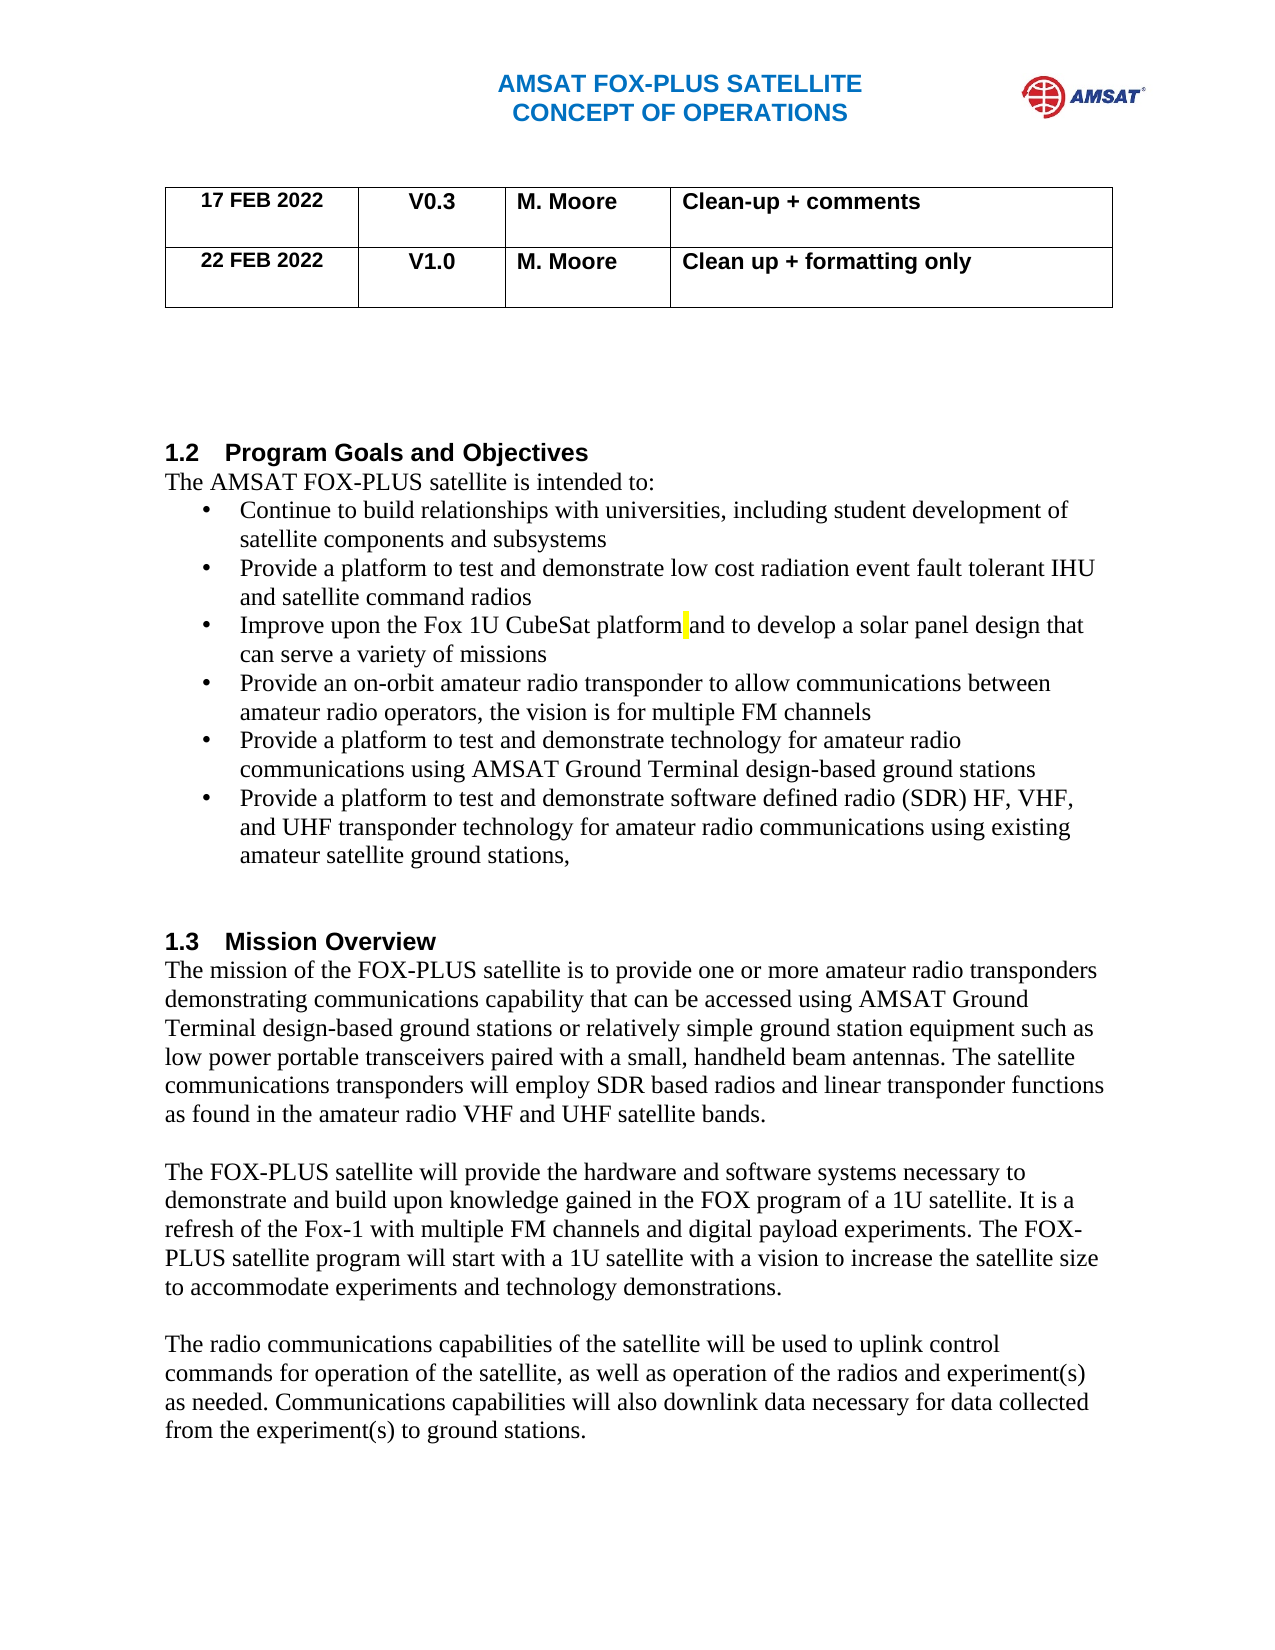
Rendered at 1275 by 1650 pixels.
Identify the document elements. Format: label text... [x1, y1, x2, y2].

table_cell V1.0 [359, 248, 505, 307]
text The AMSAT FOX-PLUS satellite is intended to: [164, 467, 1112, 496]
table_cell V0.3 [359, 188, 505, 247]
table_cell 22 FEB 2022 [166, 248, 358, 307]
table_cell Clean-up + comments [671, 188, 1112, 247]
text The FOX-PLUS satellite will provide the hardware and software systems necessary to demonstrate and build upon knowledge gained in the FOX program of a 1U satellite. It is a refresh of the Fox-1 with multiple FM channels and digital payload experiments. The FOX-PLUS satellite program will start with a 1U satellite with a vision to increase the satellite size to accommodate experiments and technology demonstrations. [164, 1157, 1112, 1301]
table_cell Clean up + formatting only [671, 248, 1112, 307]
list Provide a platform to test and demonstrate technology for amateur radio communications using AMSAT Ground Terminal design-based ground stations [202, 726, 1112, 783]
list Program Goals and Objectives [164, 438, 1112, 467]
picture [1020, 73, 1170, 119]
table_cell M. Moore [506, 188, 670, 247]
list Continue to build relationships with universities, including student development of satellite components and subsystems [202, 496, 1112, 553]
table_cell 17 FEB 2022 [166, 188, 358, 247]
text The mission of the FOX-PLUS satellite is to provide one or more amateur radio transponders demonstrating communications capability that can be accessed using AMSAT Ground Terminal design-based ground stations or relatively simple ground station equipment such as low power portable transceivers paired with a small, handheld beam antennas. The satellite communications transponders will employ SDR based radios and linear transponder functions as found in the amateur radio VHF and UHF satellite bands. [164, 956, 1112, 1128]
subtitle Mission Overview [164, 927, 1112, 956]
list Provide a platform to test and demonstrate software defined radio (SDR) HF, VHF, and UHF transponder technology for amateur radio communications using existing amateur satellite ground stations, [202, 783, 1112, 869]
list Provide an on-orbit amateur radio transponder to allow communications between amateur radio operators, the vision is for multiple FM channels [202, 668, 1112, 726]
list Improve upon the Fox 1U CubeSat platform and to develop a solar panel design that can serve a variety of missions [202, 611, 1112, 668]
table_cell M. Moore [506, 248, 670, 307]
list Provide a platform to test and demonstrate low cost radiation event fault tolerant IHU and satellite command radios [202, 553, 1112, 611]
text The radio communications capabilities of the satellite will be used to uplink control commands for operation of the satellite, as well as operation of the radios and experiment(s) as needed. Communications capabilities will also downlink data necessary for data collected from the experiment(s) to ground stations. [164, 1329, 1112, 1444]
